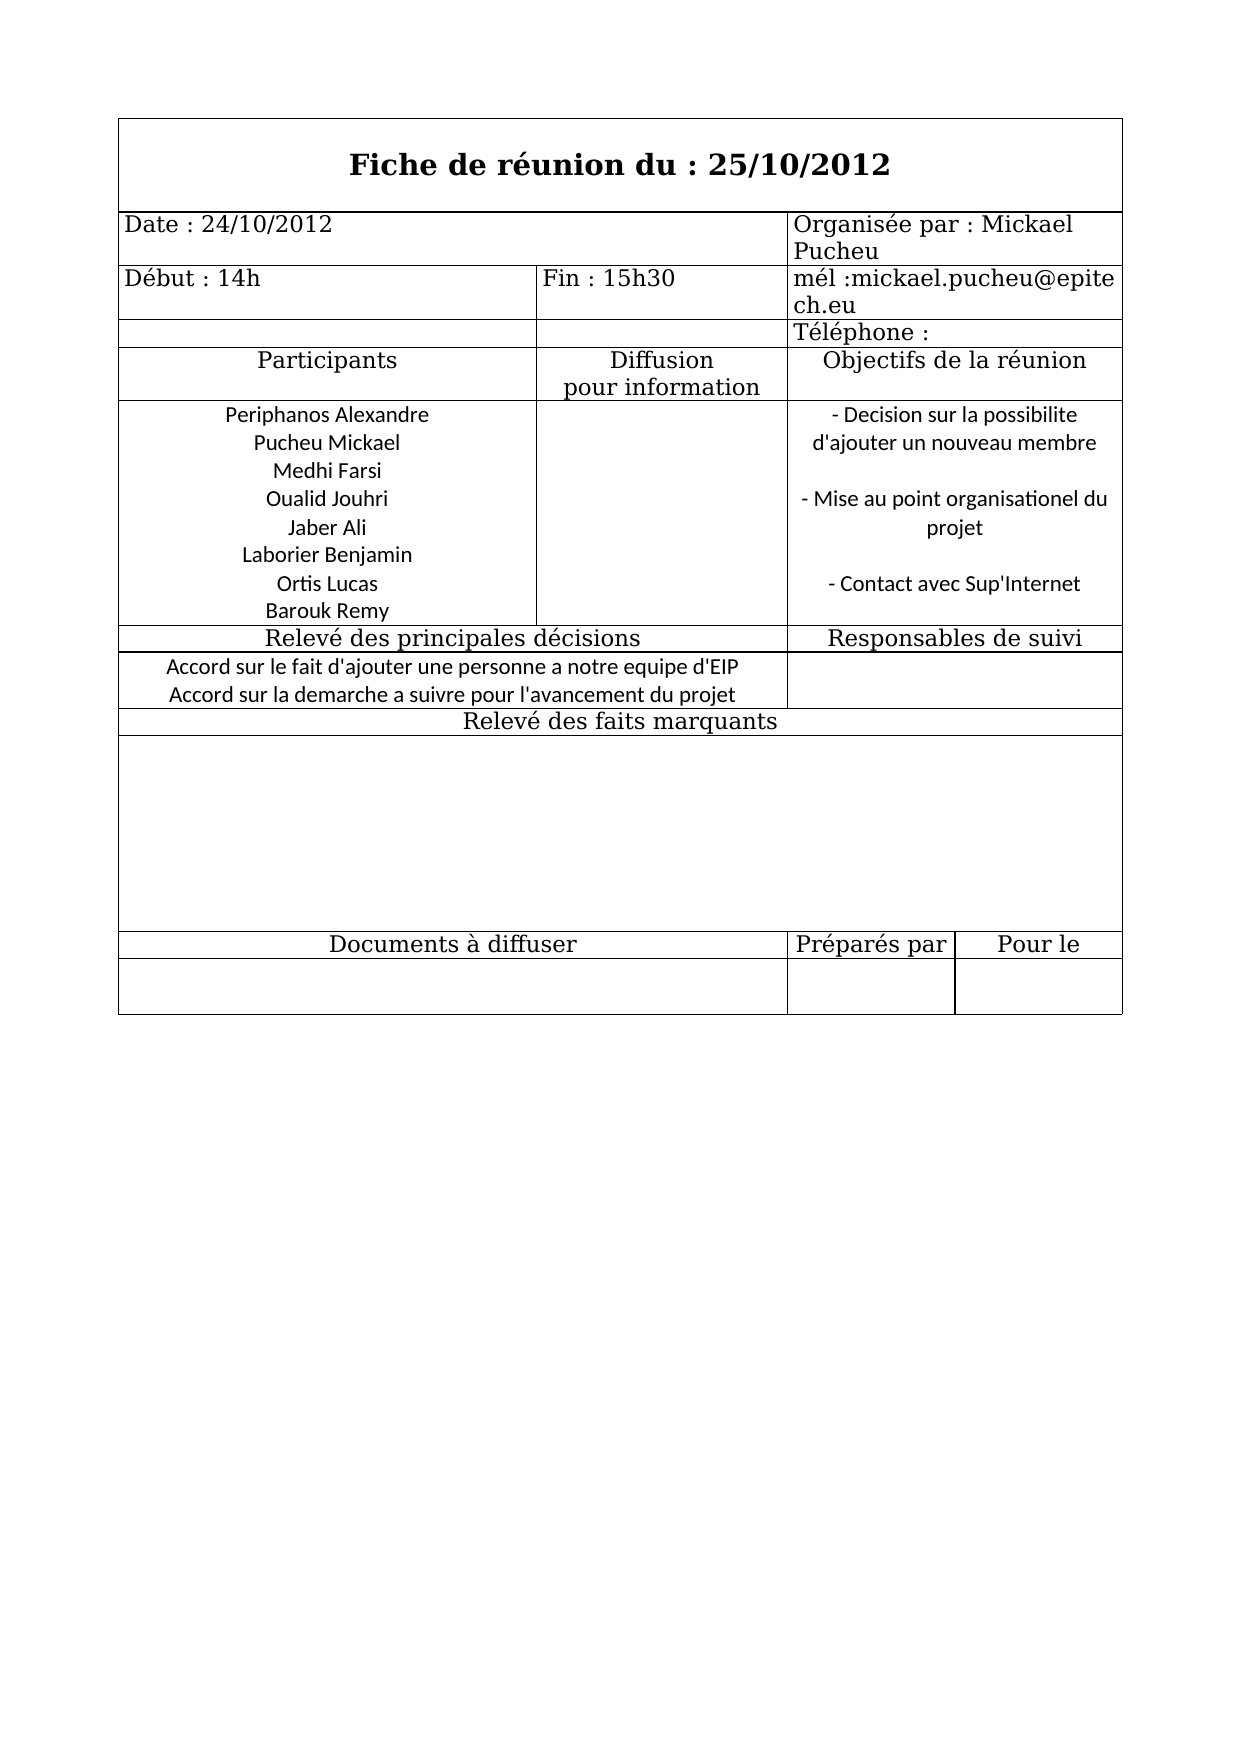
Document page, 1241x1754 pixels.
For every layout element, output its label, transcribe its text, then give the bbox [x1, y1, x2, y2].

table_cell Fin : 15h30 [537, 266, 787, 319]
table_cell Periphanos Alexandre Pucheu Mickael Medhi Farsi Oualid Jouhri Jaber Ali Laborier Benjamin Ortis Lucas Barouk Remy [119, 401, 536, 625]
table_cell [119, 320, 536, 347]
table_cell Téléphone : [788, 320, 1122, 347]
table_cell Date : 24/10/2012 [119, 213, 787, 265]
table_cell Préparés par [788, 932, 954, 958]
table_cell [119, 736, 1122, 931]
table_cell [788, 959, 954, 1014]
table_cell - Decision sur la possibilite d'ajouter un nouveau membre - Mise au point organisationel du projet - Contact avec Sup'Internet [788, 401, 1122, 625]
table_cell [537, 401, 787, 625]
table_cell [119, 959, 787, 1014]
table_cell Pour le [956, 932, 1122, 958]
table_cell [956, 959, 1122, 1014]
table_cell Responsables de suivi [788, 626, 1122, 651]
table_header Fiche de réunion du : 25/10/2012 [119, 119, 1122, 211]
table_cell Début : 14h [119, 266, 536, 319]
table_cell Participants [119, 348, 536, 400]
table_cell Relevé des faits marquants [119, 709, 1122, 735]
table_cell Relevé des principales décisions [119, 626, 787, 651]
table_cell Diffusion pour information [537, 348, 787, 400]
table_cell Documents à diffuser [119, 932, 787, 958]
table_cell mél :mickael.pucheu@epitech.eu [788, 266, 1122, 319]
table_cell Organisée par : Mickael Pucheu [788, 213, 1122, 265]
table_cell Accord sur le fait d'ajouter une personne a notre equipe d'EIP Accord sur la demarche a suivre pour l'avancement du projet [119, 653, 787, 708]
table_cell [537, 320, 787, 347]
table_cell [788, 653, 1122, 708]
table_cell Objectifs de la réunion [788, 348, 1122, 400]
